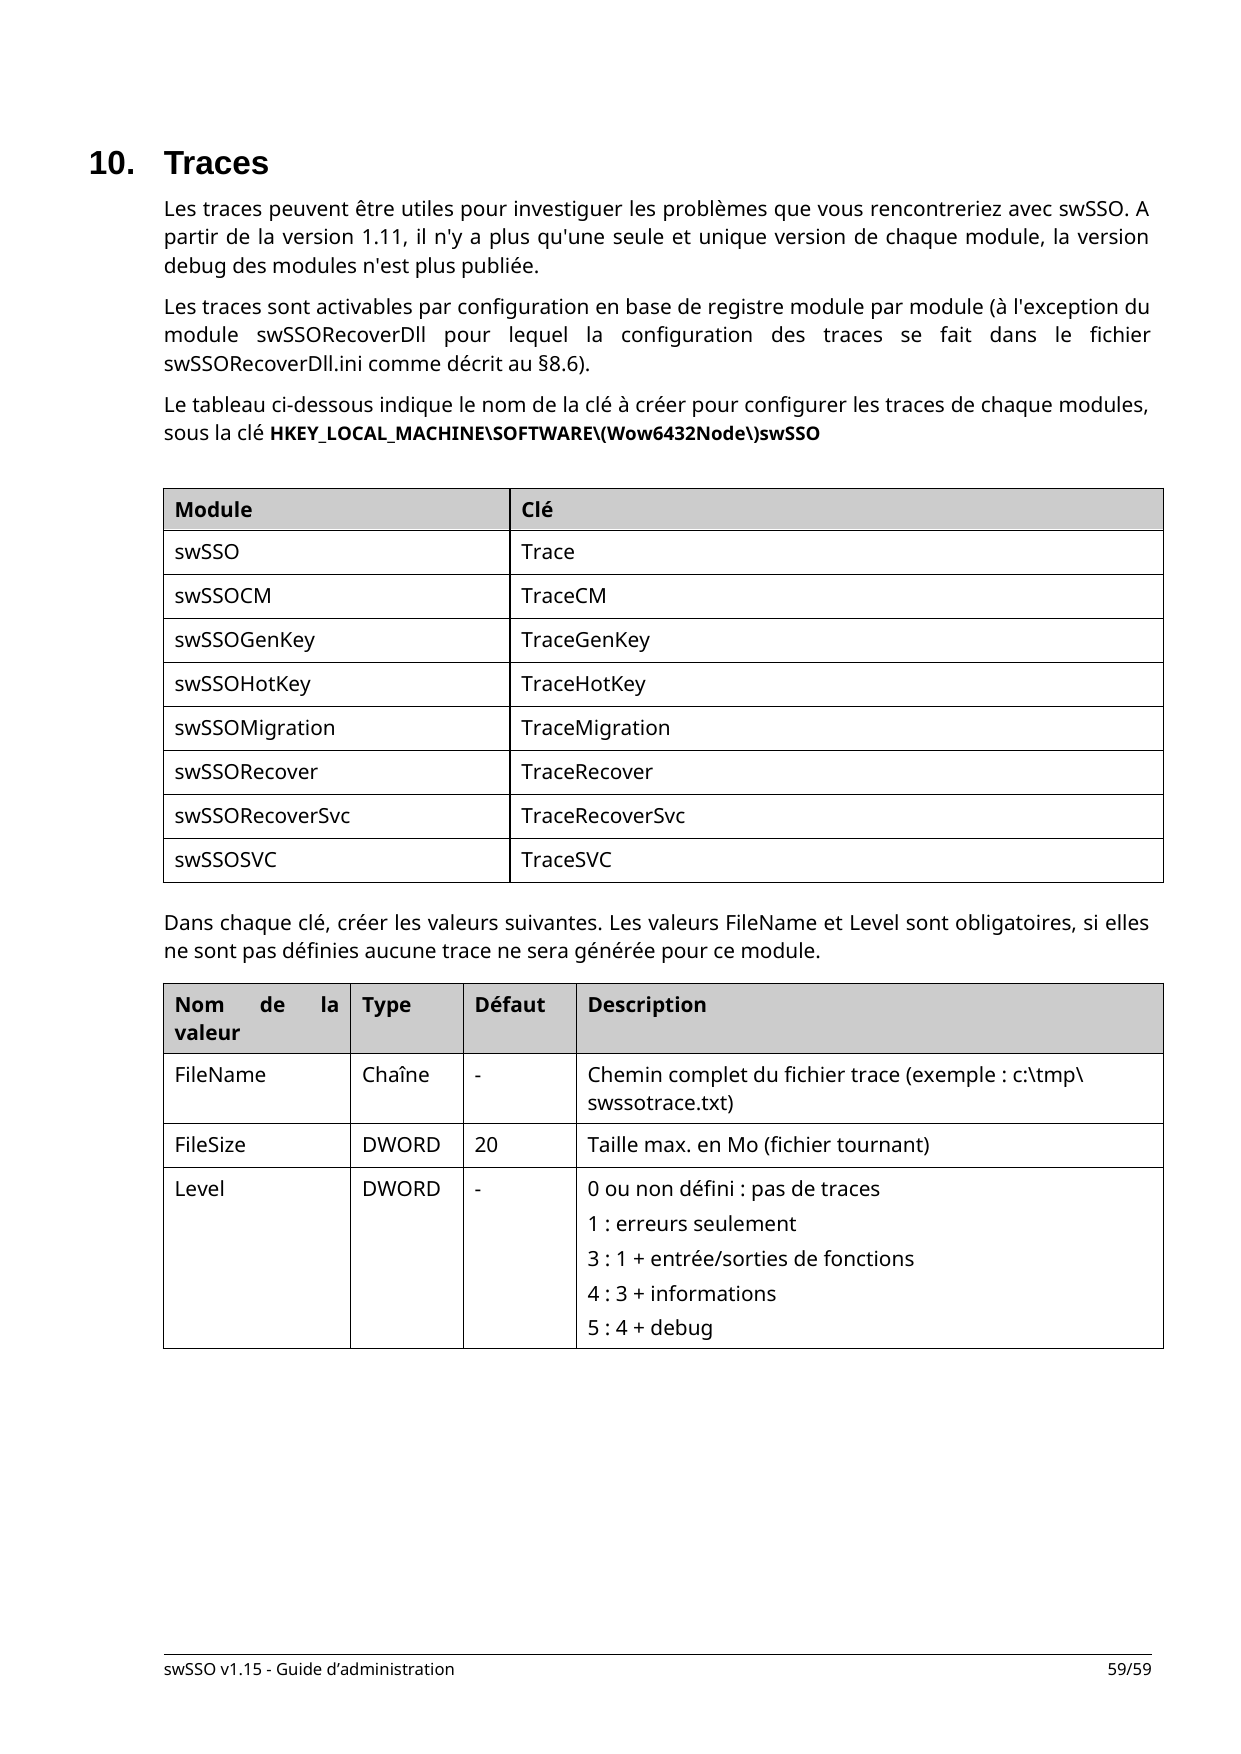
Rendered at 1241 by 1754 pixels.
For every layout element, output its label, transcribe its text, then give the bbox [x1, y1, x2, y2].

table_cell swSSOSVC [164, 839, 509, 882]
table_cell - [464, 1168, 576, 1348]
table_cell FileSize [164, 1124, 350, 1167]
table_header Défaut [464, 984, 576, 1053]
table_cell swSSORecover [164, 751, 509, 794]
table_cell Trace [511, 531, 1163, 573]
table_cell swSSOGenKey [164, 619, 509, 662]
table_cell DWORD [351, 1168, 463, 1348]
table_cell TraceMigration [511, 707, 1163, 750]
table_cell 20 [464, 1124, 576, 1167]
table_cell TraceRecover [511, 751, 1163, 794]
table_header Type [351, 984, 463, 1053]
table_cell swSSORecoverSvc [164, 795, 509, 838]
table_cell 0 ou non défini : pas de traces 1 : erreurs seulement 3 : 1 + entrée/sorties de fonctions 4 : 3 + informations 5 : 4 + debug [577, 1168, 1163, 1348]
table_cell TraceCM [511, 575, 1163, 618]
table_header Nom de la valeur [164, 984, 350, 1053]
table_cell FileName [164, 1054, 350, 1123]
table_cell DWORD [351, 1124, 463, 1167]
table_header Module [164, 489, 509, 529]
table_cell Chaîne [351, 1054, 463, 1123]
table_cell Level [164, 1168, 350, 1348]
table_cell swSSOMigration [164, 707, 509, 750]
table_cell - [464, 1054, 576, 1123]
subtitle Traces [89, 143, 1152, 182]
table_cell Taille max. en Mo (fichier tournant) [577, 1124, 1163, 1167]
text Dans chaque clé, créer les valeurs suivantes. Les valeurs FileName et Level sont obligatoires, si elles ne sont pas définies aucune trace ne sera générée pour ce module. [164, 908, 1152, 965]
text Le tableau ci-dessous indique le nom de la clé à créer pour configurer les traces de chaque modules, sous la clé HKEY_LOCAL_MACHINE\SOFTWARE\(Wow6432Node\)swSSO [164, 390, 1152, 447]
table_cell TraceGenKey [511, 619, 1163, 662]
text Les traces sont activables par configuration en base de registre module par module (à l'exception du module swSSORecoverDll pour lequel la configuration des traces se fait dans le fichier swSSORecoverDll.ini comme décrit au §8.6). [164, 292, 1152, 377]
table_cell swSSOCM [164, 575, 509, 618]
table_cell swSSO [164, 531, 509, 573]
table_header Clé [511, 489, 1163, 529]
table_cell TraceRecoverSvc [511, 795, 1163, 838]
table_cell swSSOHotKey [164, 663, 509, 706]
table_header Description [577, 984, 1163, 1053]
table_cell TraceHotKey [511, 663, 1163, 706]
table_cell Chemin complet du fichier trace (exemple : c:\tmp\swssotrace.txt) [577, 1054, 1163, 1123]
table_cell TraceSVC [511, 839, 1163, 882]
text Les traces peuvent être utiles pour investiguer les problèmes que vous rencontreriez avec swSSO. A partir de la version 1.11, il n'y a plus qu'une seule et unique version de chaque module, la version debug des modules n'est plus publiée. [164, 194, 1152, 279]
